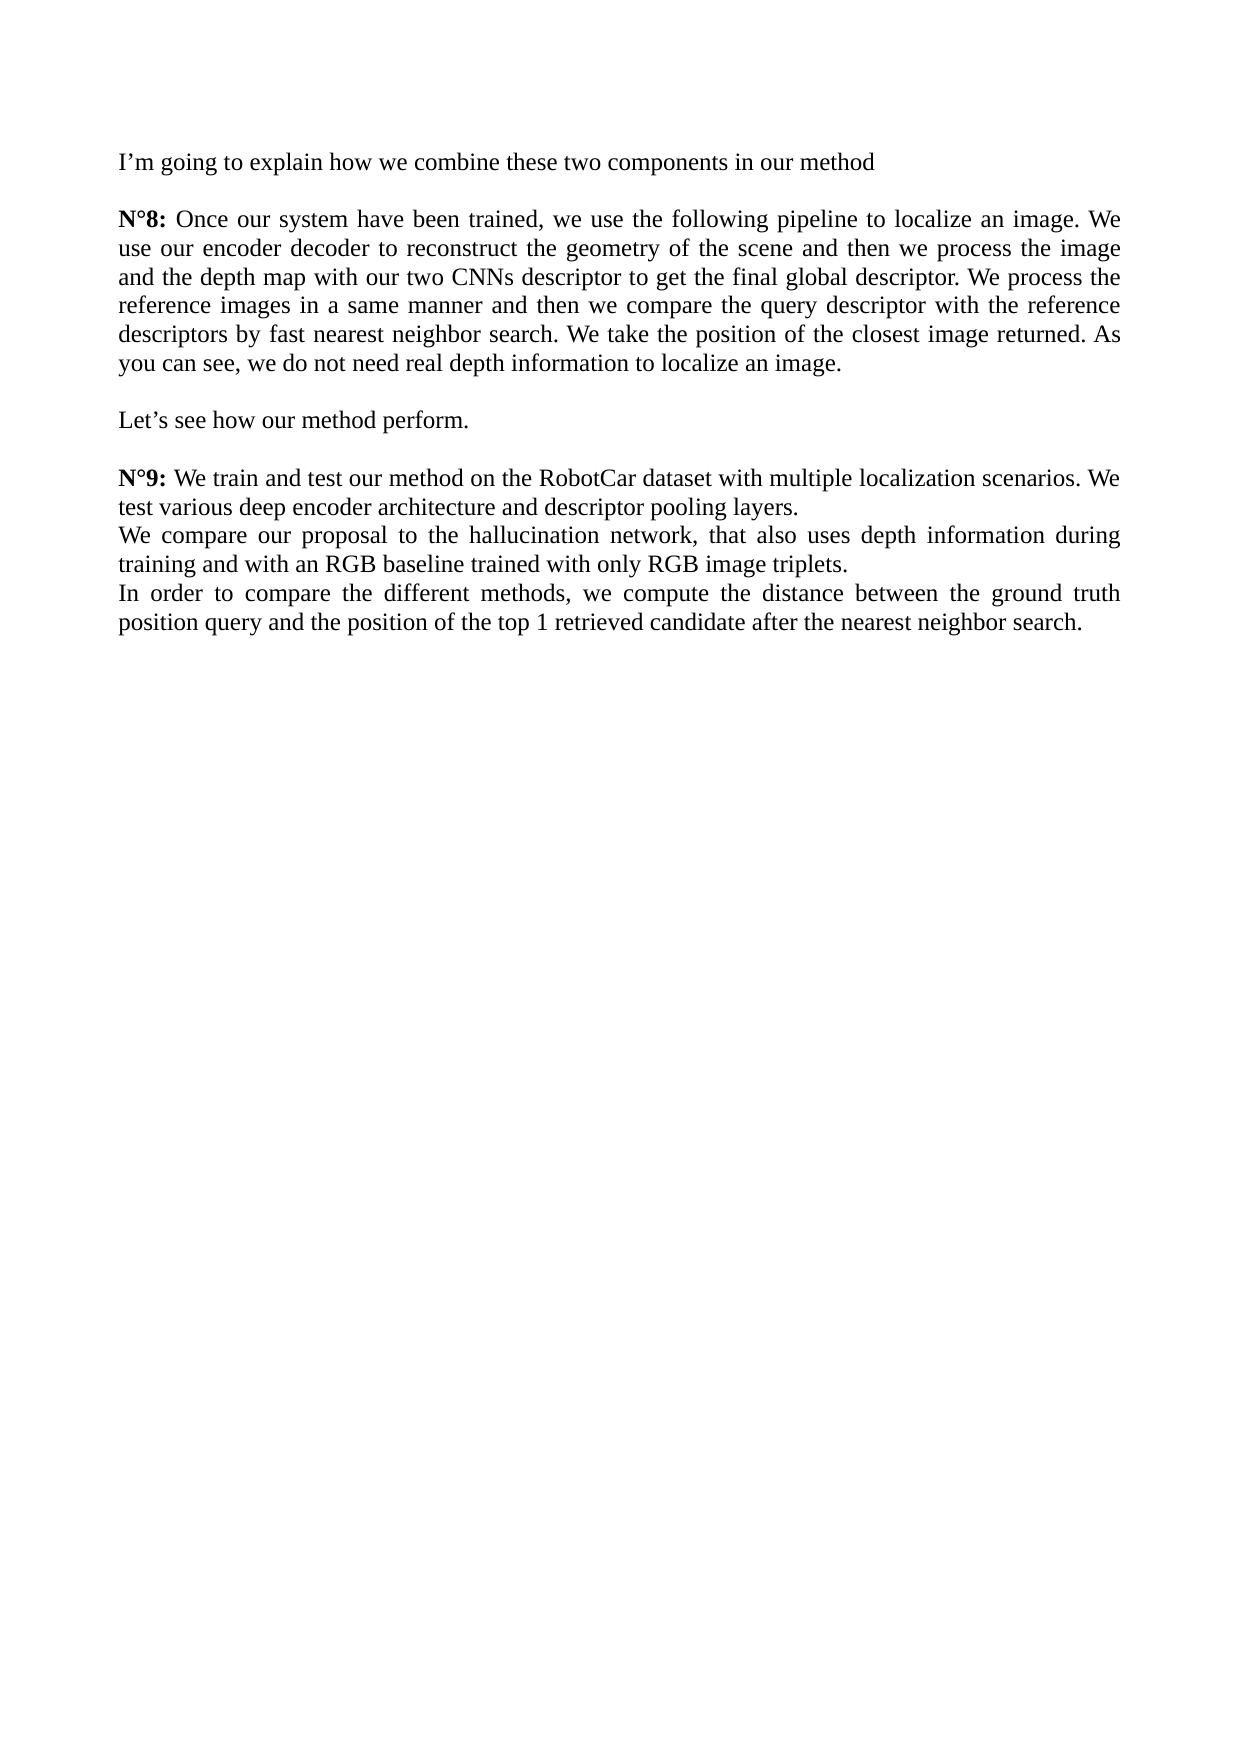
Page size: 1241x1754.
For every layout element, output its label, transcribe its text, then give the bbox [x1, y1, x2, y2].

text In order to compare the different methods, we compute the distance between the ground truth position query and the position of the top 1 retrieved candidate after the nearest neighbor search. [118, 578, 1122, 636]
text N°8: Once our system have been trained, we use the following pipeline to localize an image. We use our encoder decoder to reconstruct the geometry of the scene and then we process the image and the depth map with our two CNNs descriptor to get the final global descriptor. We process the reference images in a same manner and then we compare the query descriptor with the reference descriptors by fast nearest neighbor search. We take the position of the closest image returned. As you can see, we do not need real depth information to localize an image. [118, 204, 1122, 377]
text N°9: We train and test our method on the RobotCar dataset with multiple localization scenarios. We test various deep encoder architecture and descriptor pooling layers. [118, 463, 1122, 521]
text We compare our proposal to the hallucination network, that also uses depth information during training and with an RGB baseline trained with only RGB image triplets. [118, 521, 1122, 578]
text Let’s see how our method perform. [118, 406, 1122, 434]
text I’m going to explain how we combine these two components in our method [118, 147, 1122, 176]
